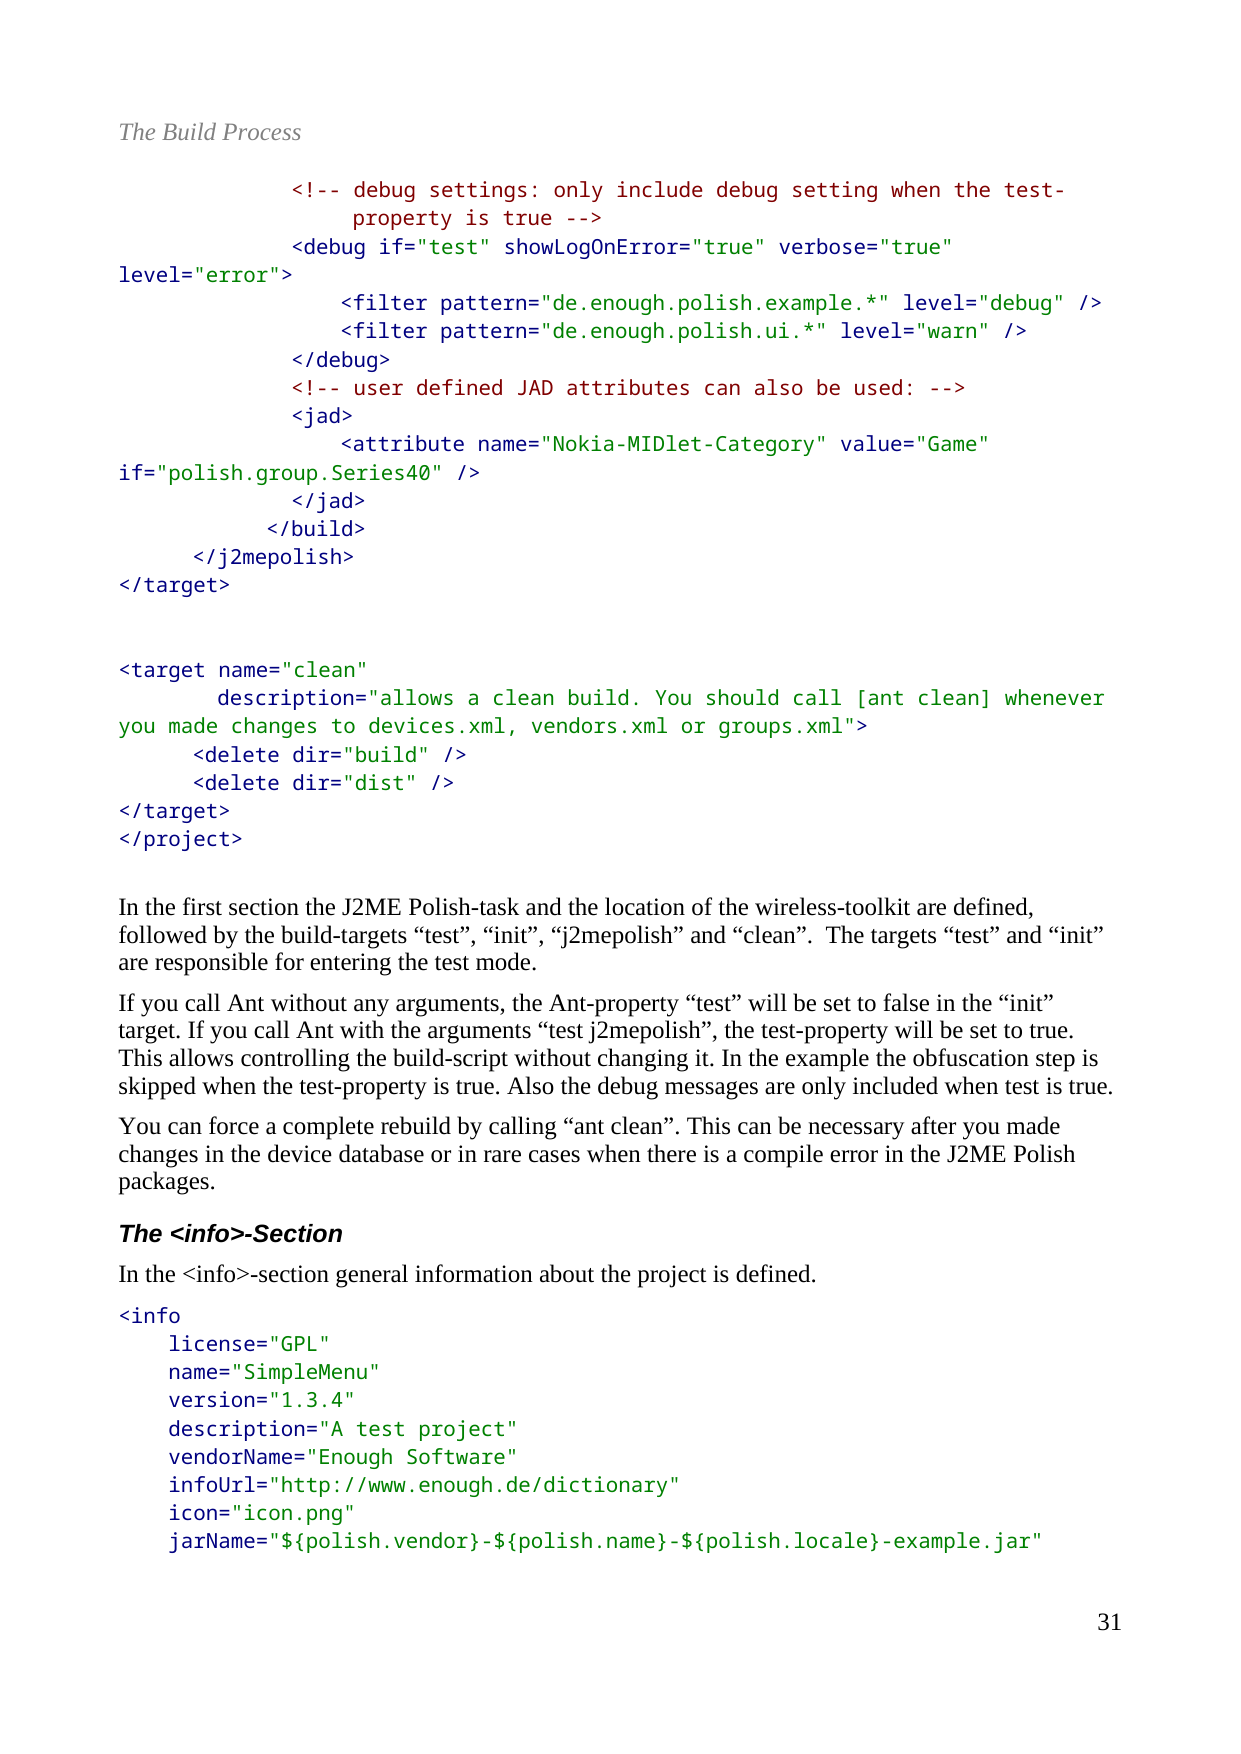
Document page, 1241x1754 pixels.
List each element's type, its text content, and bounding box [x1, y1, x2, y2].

text </project> [118, 824, 1122, 853]
text name="SimpleMenu" [118, 1357, 1122, 1386]
text <delete dir="build" /> [118, 740, 1122, 768]
text <jad> [118, 401, 1122, 429]
text You can force a complete rebuild by calling “ant clean”. This can be necessary after you made changes in the device database or in rare cases when there is a compile error in the J2ME Polish packages. [118, 1112, 1122, 1195]
text description="allows a clean build. You should call [ant clean] whenever you made changes to devices.xml, vendors.xml or groups.xml"> [118, 683, 1122, 740]
text vendorName="Enough Software" [118, 1442, 1122, 1470]
text license="GPL" [118, 1329, 1122, 1357]
text jarName="${polish.vendor}-${polish.name}-${polish.locale}-example.jar" [118, 1527, 1122, 1555]
text </debug> [118, 345, 1122, 373]
text <debug if="test" showLogOnError="true" verbose="true" level="error"> [118, 232, 1122, 288]
text infoUrl="http://www.enough.de/dictionary" [118, 1470, 1122, 1498]
text </target> [118, 571, 1122, 599]
text In the first section the J2ME Polish-task and the location of the wireless-toolkit are defined, followed by the build-targets “test”, “init”, “j2mepolish” and “clean”. The targets “test” and “init” are responsible for entering the test mode. [118, 893, 1122, 976]
text <filter pattern="de.enough.polish.ui.*" level="warn" /> [118, 316, 1122, 345]
text </build> [118, 514, 1122, 542]
text If you call Ant without any arguments, the Ant-property “test” will be set to false in the “init” target. If you call Ant with the arguments “test j2mepolish”, the test-property will be set to true. This allows controlling the build-script without changing it. In the example the obfuscation step is skipped when the test-property is true. Also the debug messages are only included when test is true. [118, 989, 1122, 1099]
text <filter pattern="de.enough.polish.example.*" level="debug" /> [118, 288, 1122, 316]
text icon="icon.png" [118, 1498, 1122, 1527]
text <target name="clean" [118, 655, 1122, 683]
text <delete dir="dist" /> [118, 768, 1122, 796]
text <info [118, 1301, 1122, 1329]
text version="1.3.4" [118, 1386, 1122, 1414]
text </jad> [118, 486, 1122, 514]
text </target> [118, 796, 1122, 824]
subtitle The <info>-Section [118, 1220, 1122, 1248]
text </j2mepolish> [118, 542, 1122, 571]
text <!-- user defined JAD attributes can also be used: --> [118, 373, 1122, 401]
text <attribute name="Nokia-MIDlet-Category" value="Game" if="polish.group.Series40" /> [118, 429, 1122, 486]
text description="A test project" [118, 1414, 1122, 1442]
text In the <info>-section general information about the project is defined. [118, 1261, 1122, 1288]
text <!-- debug settings: only include debug setting when the test- property is true --> [118, 175, 1122, 232]
